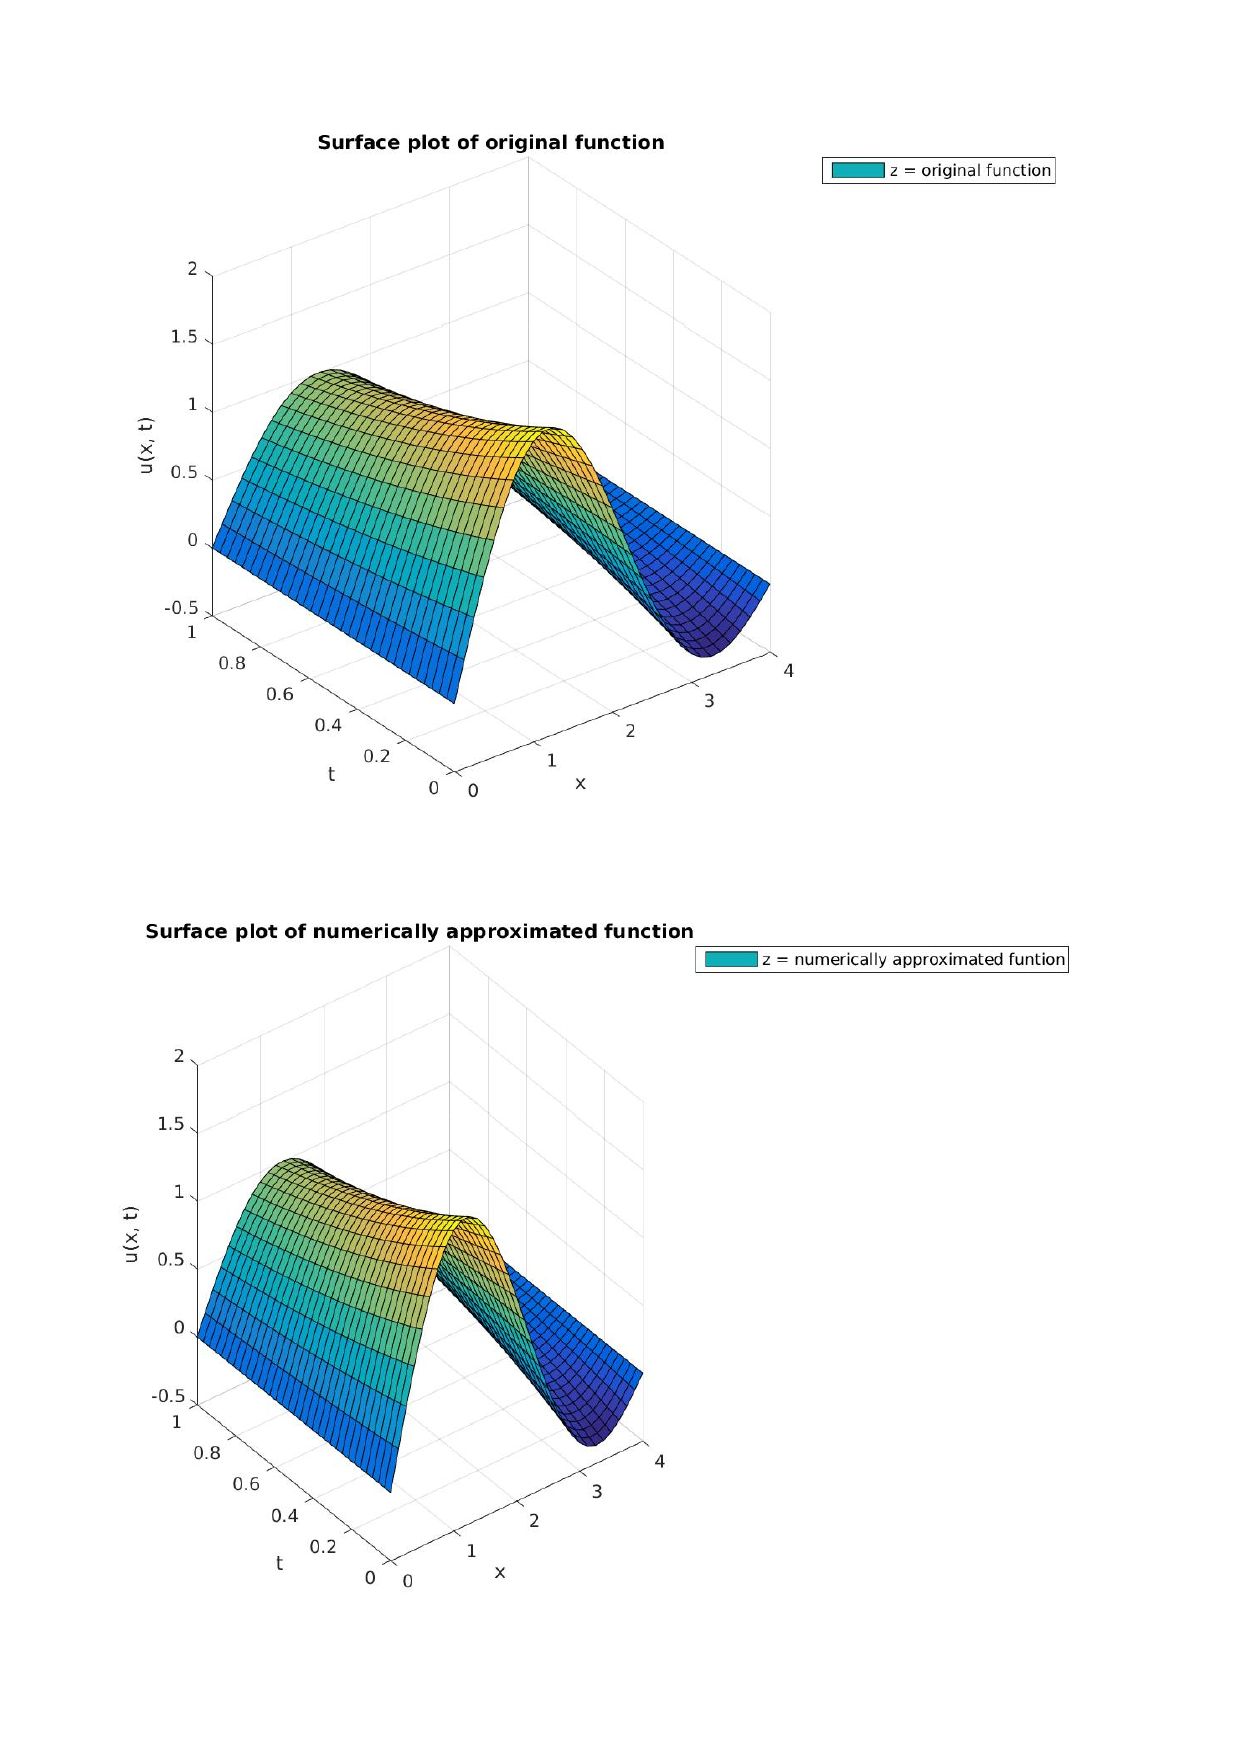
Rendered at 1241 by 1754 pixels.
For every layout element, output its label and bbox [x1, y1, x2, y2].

picture [118, 100, 1123, 854]
picture [118, 889, 1123, 1643]
